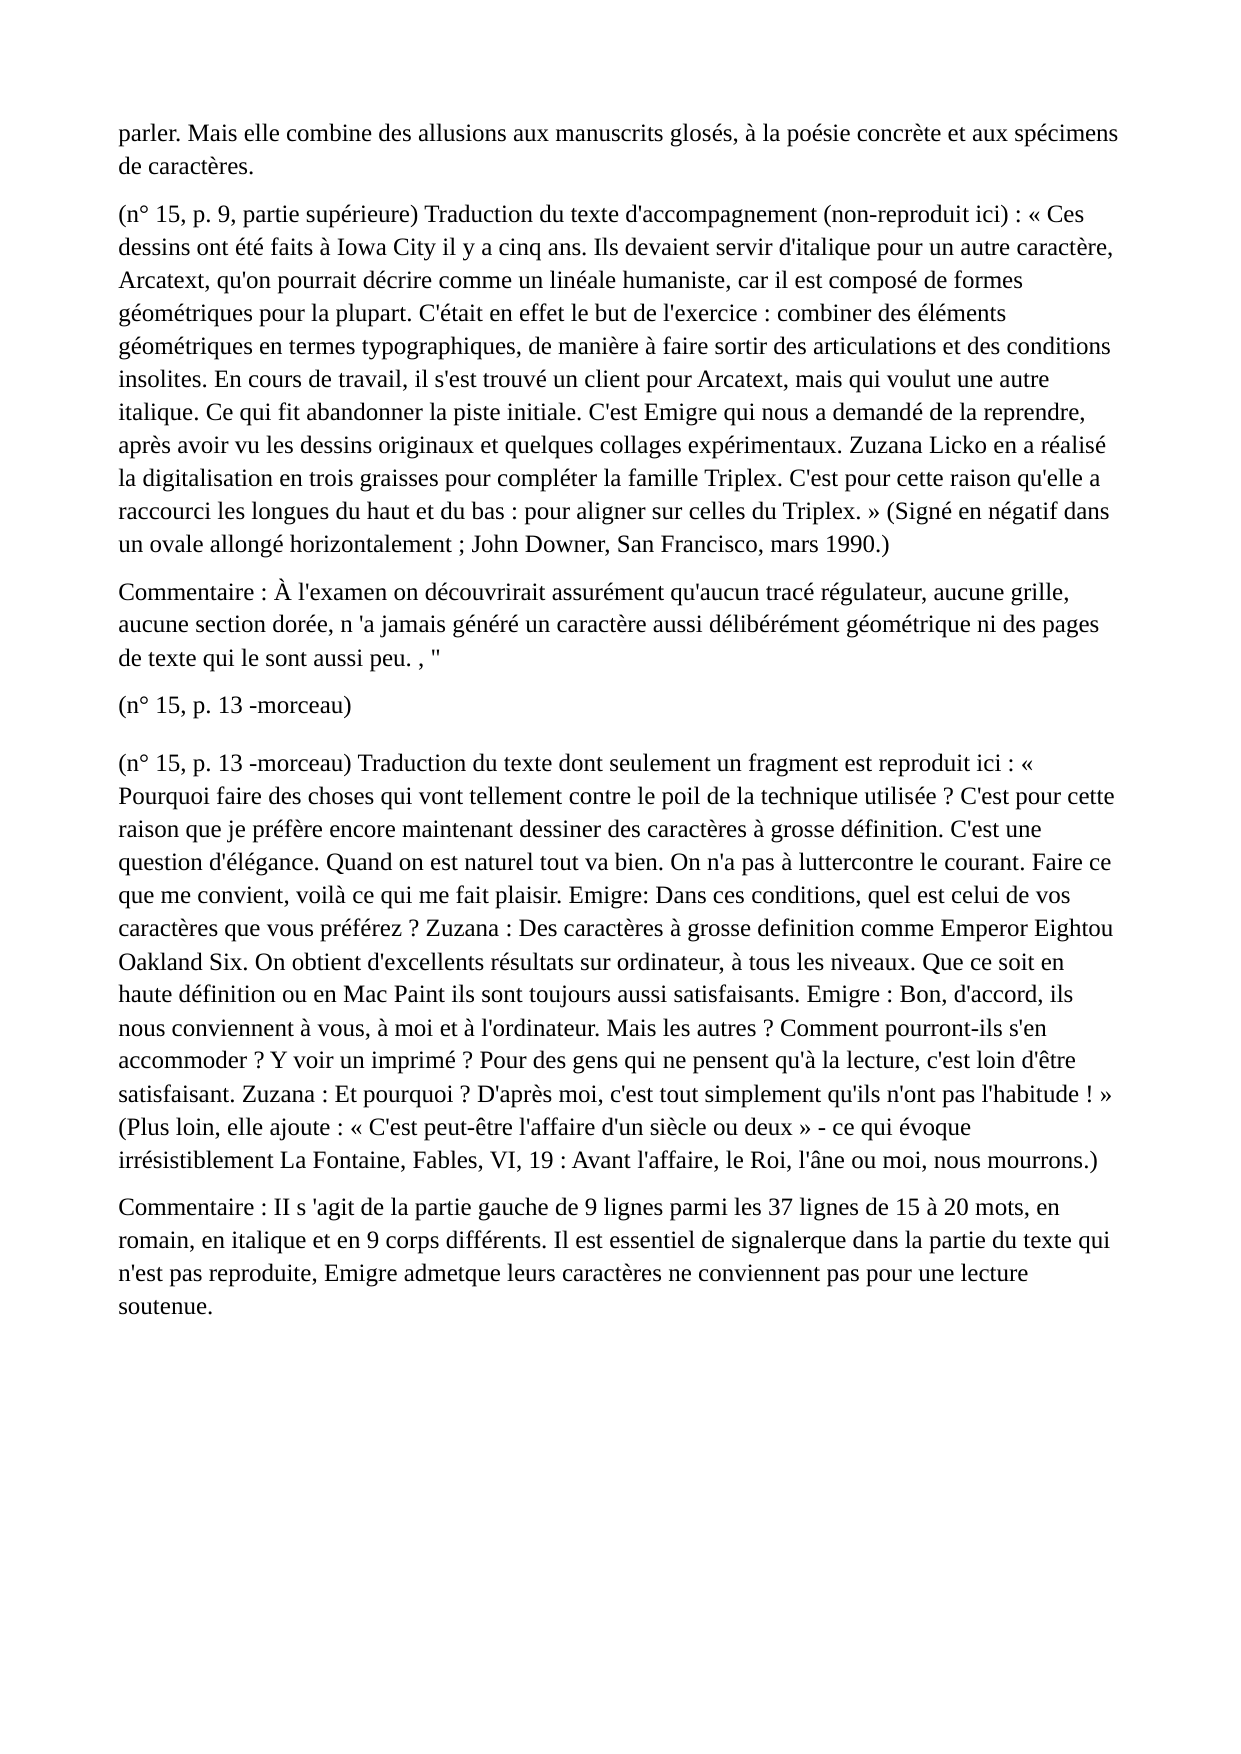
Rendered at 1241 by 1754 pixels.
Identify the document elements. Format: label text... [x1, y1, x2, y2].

text Commentaire : À l'examen on découvrirait assurément qu'aucun tracé régulateur, aucune grille, aucune section dorée, n 'a jamais généré un caractère aussi délibérément géométrique ni des pages de texte qui le sont aussi peu. , " [118, 577, 1122, 671]
text (n° 15, p. 13 -morceau) Traduction du texte dont seulement un fragment est reproduit ici : « Pourquoi faire des choses qui vont tellement contre le poil de la technique utilisée ? C'est pour cette raison que je préfère encore maintenant dessiner des caractères à grosse définition. C'est une question d'élégance. Quand on est naturel tout va bien. On n'a pas à luttercontre le courant. Faire ce que me convient, voilà ce qui me fait plaisir. Emigre: Dans ces conditions, quel est celui de vos caractères que vous préférez ? Zuzana : Des caractères à grosse definition comme Emperor Eightou Oakland Six. On obtient d'excellents résultats sur ordinateur, à tous les niveaux. Que ce soit en haute définition ou en Mac Paint ils sont toujours aussi satisfaisants. Emigre : Bon, d'accord, ils nous conviennent à vous, à moi et à l'ordinateur. Mais les autres ? Comment pourront-ils s'en accommoder ? Y voir un imprimé ? Pour des gens qui ne pensent qu'à la lecture, c'est loin d'être satisfaisant. Zuzana : Et pourquoi ? D'après moi, c'est tout simplement qu'ils n'ont pas l'habitude ! » (Plus loin, elle ajoute : « C'est peut-être l'affaire d'un siècle ou deux » - ce qui évoque irrésistiblement La Fontaine, Fables, VI, 19 : Avant l'affaire, le Roi, l'âne ou moi, nous mourrons.) [118, 748, 1122, 1173]
text (n° 15, p. 13 -morceau) [118, 690, 1122, 719]
text parler. Mais elle combine des allusions aux manuscrits glosés, à la poésie concrète et aux spécimens de caractères. [118, 118, 1122, 180]
text (n° 15, p. 9, partie supérieure) Traduction du texte d'accompagnement (non-reproduit ici) : « Ces dessins ont été faits à Iowa City il y a cinq ans. Ils devaient servir d'italique pour un autre caractère, Arcatext, qu'on pourrait décrire comme un linéale humaniste, car il est composé de formes géométriques pour la plupart. C'était en effet le but de l'exercice : combiner des éléments géométriques en termes typographiques, de manière à faire sortir des articulations et des conditions insolites. En cours de travail, il s'est trouvé un client pour Arcatext, mais qui voulut une autre italique. Ce qui fit abandonner la piste initiale. C'est Emigre qui nous a demandé de la reprendre, après avoir vu les dessins originaux et quelques collages expérimentaux. Zuzana Licko en a réalisé la digitalisation en trois graisses pour compléter la famille Triplex. C'est pour cette raison qu'elle a raccourci les longues du haut et du bas : pour aligner sur celles du Triplex. » (Signé en négatif dans un ovale allongé horizontalement ; John Downer, San Francisco, mars 1990.) [118, 199, 1122, 558]
text Commentaire : II s 'agit de la partie gauche de 9 lignes parmi les 37 lignes de 15 à 20 mots, en romain, en italique et en 9 corps différents. Il est essentiel de signalerque dans la partie du texte qui n'est pas reproduite, Emigre admetque leurs caractères ne conviennent pas pour une lecture soutenue. [118, 1192, 1122, 1320]
